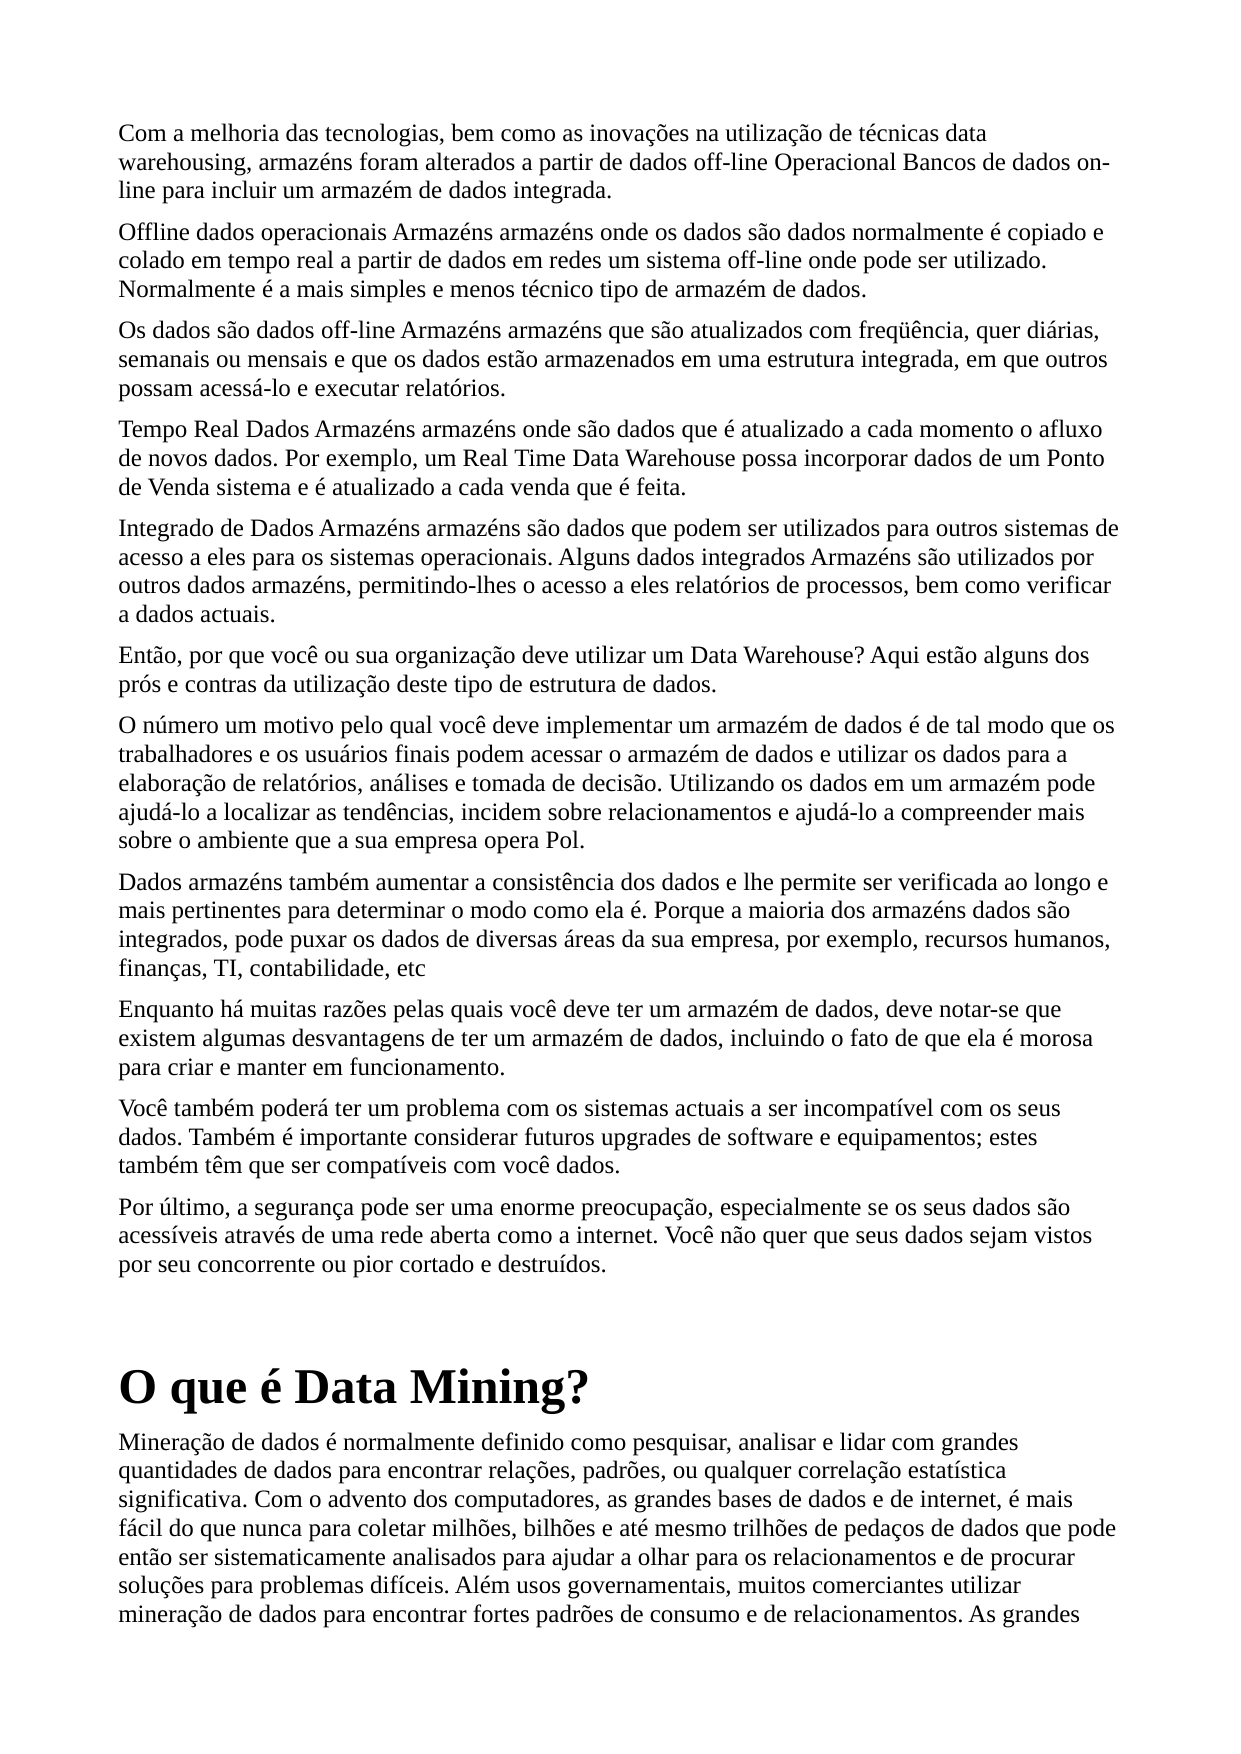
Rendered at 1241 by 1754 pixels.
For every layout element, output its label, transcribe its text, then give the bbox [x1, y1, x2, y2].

text Enquanto há muitas razões pelas quais você deve ter um armazém de dados, deve notar-se que existem algumas desvantagens de ter um armazém de dados, incluindo o fato de que ela é morosa para criar e manter em funcionamento. [118, 994, 1122, 1081]
text Mineração de dados é normalmente definido como pesquisar, analisar e lidar com grandes quantidades de dados para encontrar relações, padrões, ou qualquer correlação estatística significativa. Com o advento dos computadores, as grandes bases de dados e de internet, é mais fácil do que nunca para coletar milhões, bilhões e até mesmo trilhões de pedaços de dados que pode então ser sistematicamente analisados para ajudar a olhar para os relacionamentos e de procurar soluções para problemas difíceis. Além usos governamentais, muitos comerciantes utilizar mineração de dados para encontrar fortes padrões de consumo e de relacionamentos. As grandes [118, 1427, 1122, 1628]
text Dados armazéns também aumentar a consistência dos dados e lhe permite ser verificada ao longo e mais pertinentes para determinar o modo como ela é. Porque a maioria dos armazéns dados são integrados, pode puxar os dados de diversas áreas da sua empresa, por exemplo, recursos humanos, finanças, TI, contabilidade, etc [118, 867, 1122, 982]
text Com a melhoria das tecnologias, bem como as inovações na utilização de técnicas data warehousing, armazéns foram alterados a partir de dados off-line Operacional Bancos de dados on-line para incluir um armazém de dados integrada. [118, 118, 1122, 204]
text Então, por que você ou sua organização deve utilizar um Data Warehouse? Aqui estão alguns dos prós e contras da utilização deste tipo de estrutura de dados. [118, 641, 1122, 698]
text Os dados são dados off-line Armazéns armazéns que são atualizados com freqüência, quer diárias, semanais ou mensais e que os dados estão armazenados em uma estrutura integrada, em que outros possam acessá-lo e executar relatórios. [118, 316, 1122, 402]
text Tempo Real Dados Armazéns armazéns onde são dados que é atualizado a cada momento o afluxo de novos dados. Por exemplo, um Real Time Data Warehouse possa incorporar dados de um Ponto de Venda sistema e é atualizado a cada venda que é feita. [118, 414, 1122, 501]
subtitle O que é Data Mining? [118, 1357, 1122, 1414]
text Você também poderá ter um problema com os sistemas actuais a ser incompatível com os seus dados. Também é importante considerar futuros upgrades de software e equipamentos; estes também têm que ser compatíveis com você dados. [118, 1093, 1122, 1179]
text Offline dados operacionais Armazéns armazéns onde os dados são dados normalmente é copiado e colado em tempo real a partir de dados em redes um sistema off-line onde pode ser utilizado. Normalmente é a mais simples e menos técnico tipo de armazém de dados. [118, 217, 1122, 303]
text O número um motivo pelo qual você deve implementar um armazém de dados é de tal modo que os trabalhadores e os usuários finais podem acessar o armazém de dados e utilizar os dados para a elaboração de relatórios, análises e tomada de decisão. Utilizando os dados em um armazém pode ajudá-lo a localizar as tendências, incidem sobre relacionamentos e ajudá-lo a compreender mais sobre o ambiente que a sua empresa opera Pol. [118, 711, 1122, 854]
text Integrado de Dados Armazéns armazéns são dados que podem ser utilizados para outros sistemas de acesso a eles para os sistemas operacionais. Alguns dados integrados Armazéns são utilizados por outros dados armazéns, permitindo-lhes o acesso a eles relatórios de processos, bem como verificar a dados actuais. [118, 513, 1122, 628]
text Por último, a segurança pode ser uma enorme preocupação, especialmente se os seus dados são acessíveis através de uma rede aberta como a internet. Você não quer que seus dados sejam vistos por seu concorrente ou pior cortado e destruídos. [118, 1192, 1122, 1278]
